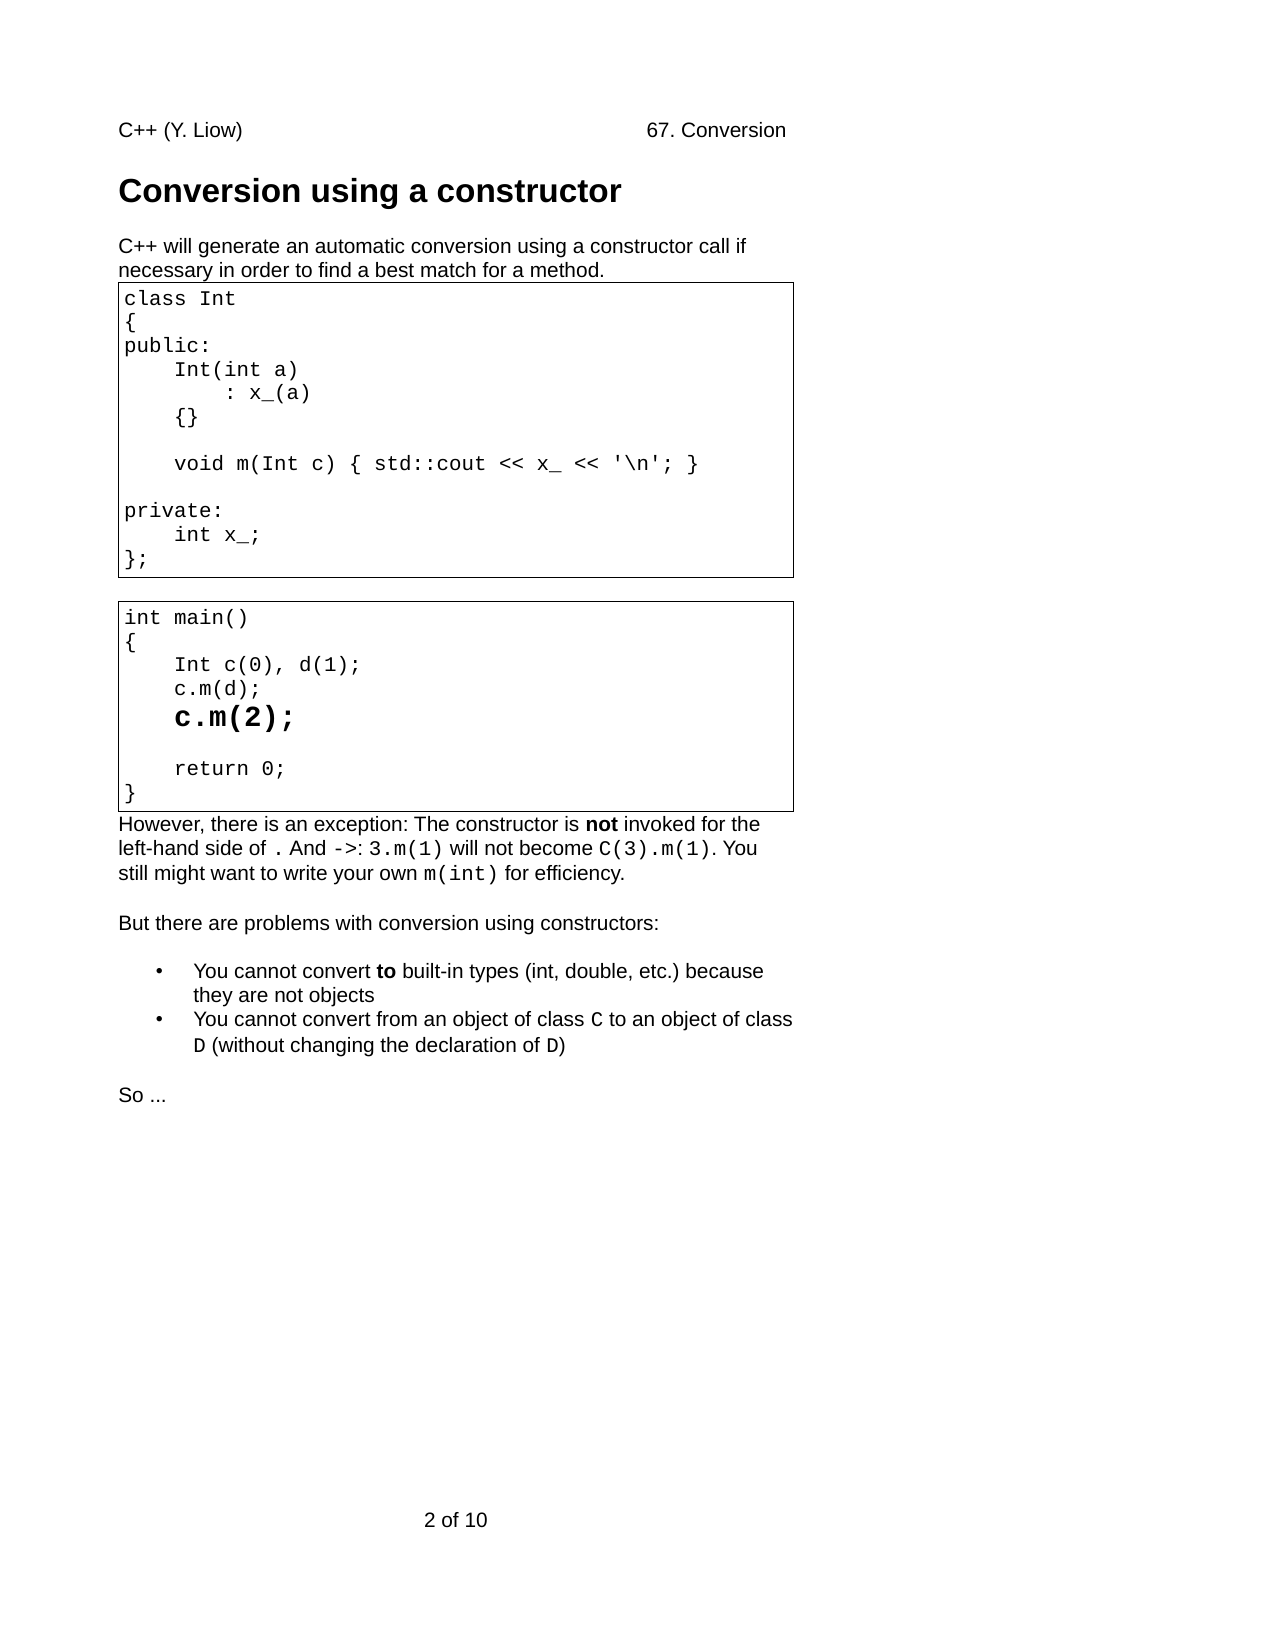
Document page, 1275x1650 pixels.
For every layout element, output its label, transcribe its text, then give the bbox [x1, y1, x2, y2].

text Conversion using a constructor [118, 172, 793, 210]
table_header int main() { Int c(0), d(1); c.m(d); c.m(2); return 0; } [119, 602, 793, 811]
list You cannot convert to built-in types (int, double, etc.) because they are not objects [156, 959, 793, 1007]
text But there are problems with conversion using constructors: [118, 911, 793, 935]
text However, there is an exception: The constructor is not invoked for the left-hand side of . And ->: 3.m(1) will not become C(3).m(1). You still might want to write your own m(int) for efficiency. [118, 812, 793, 887]
text C++ will generate an automatic conversion using a constructor call if necessary in order to find a best match for a method. [118, 234, 793, 282]
list You cannot convert from an object of class C to an object of class D (without changing the declaration of D) [156, 1007, 793, 1059]
table_header class Int { public: Int(int a) : x_(a) {} void m(Int c) { std::cout << x_ << '\n'; } private: int x_; }; [119, 283, 793, 577]
text So ... [118, 1083, 793, 1107]
